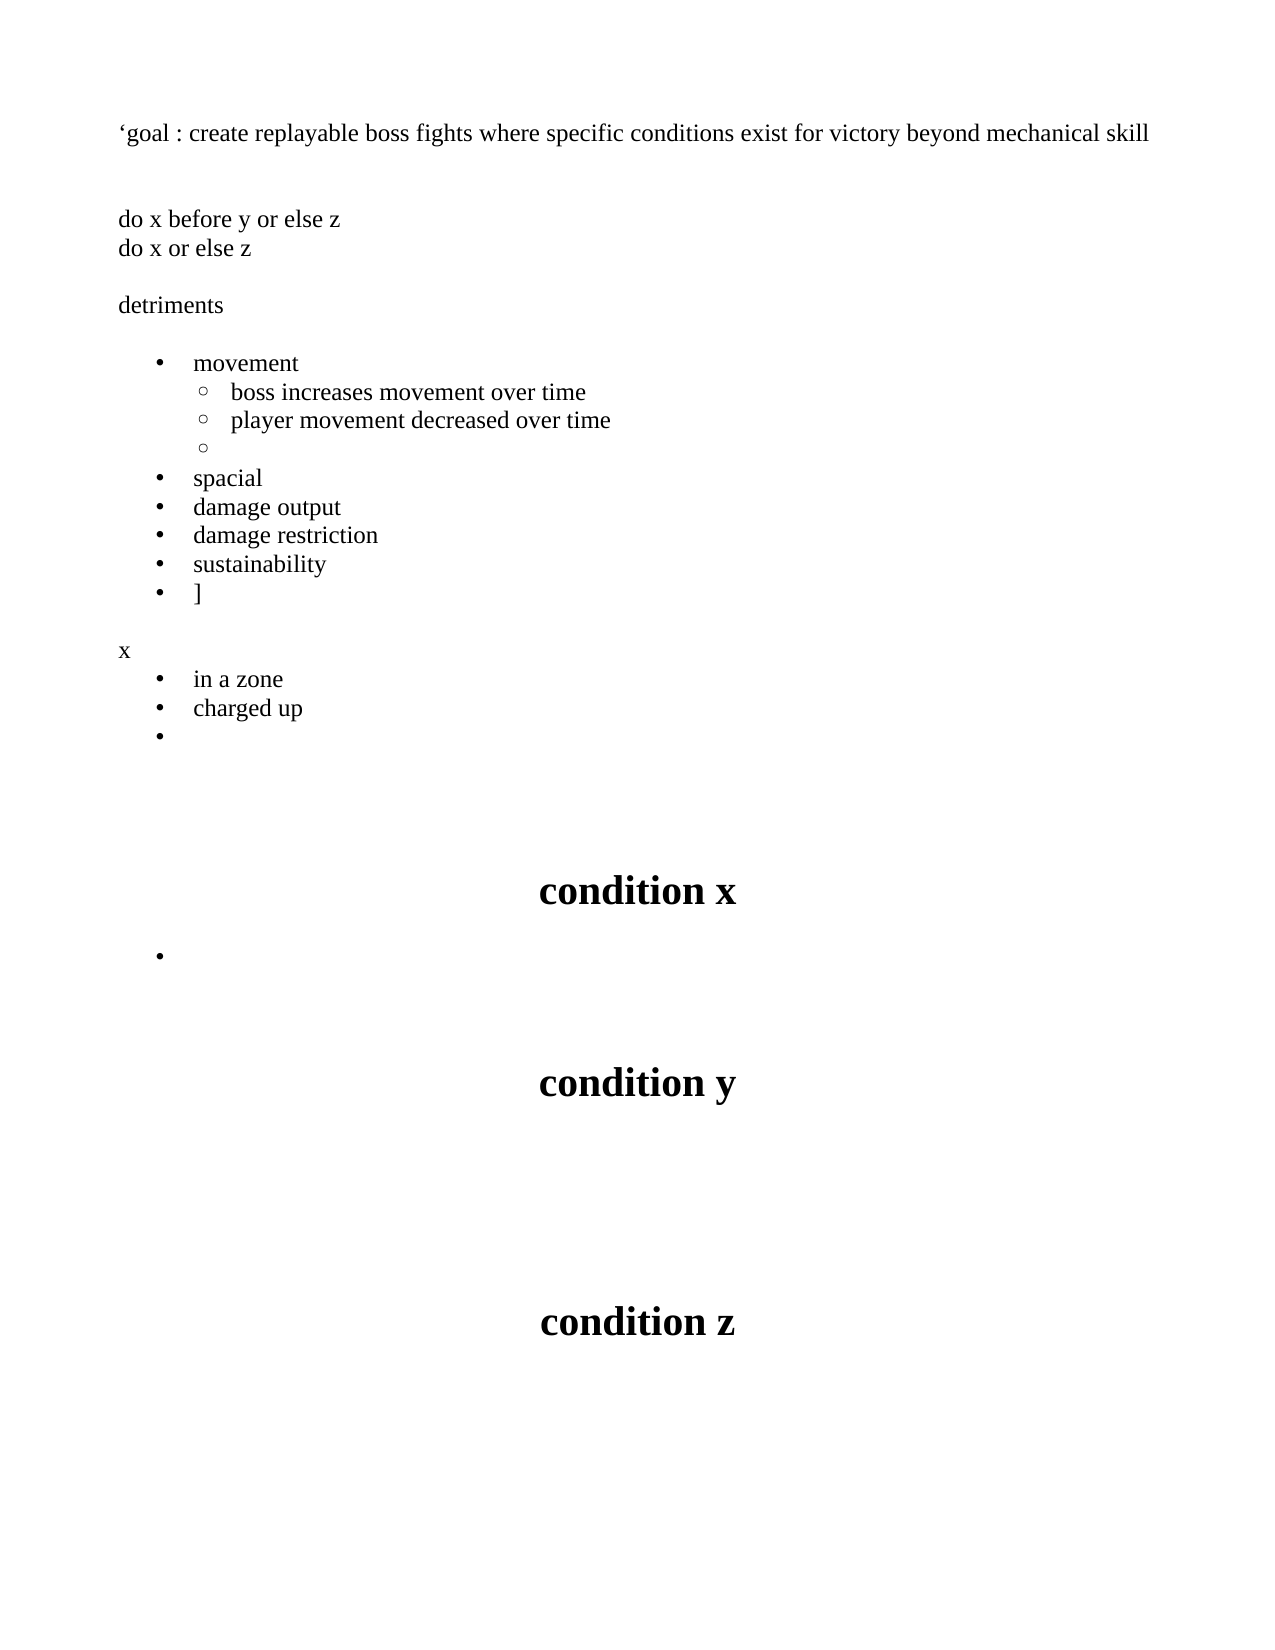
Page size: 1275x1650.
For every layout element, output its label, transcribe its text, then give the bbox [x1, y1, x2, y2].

text x [118, 636, 1157, 664]
text ‘goal : create replayable boss fights where specific conditions exist for victory beyond mechanical skill [118, 118, 1157, 147]
text condition x [118, 866, 1157, 913]
text detriments [118, 291, 1157, 319]
list sustainability [156, 549, 1157, 578]
list ] [156, 578, 1157, 607]
list boss increases movement over time [193, 377, 1157, 406]
list in a zone [156, 664, 1157, 693]
list spacial [156, 463, 1157, 492]
text condition z [118, 1297, 1157, 1345]
list player movement decreased over time [193, 406, 1157, 434]
text condition y [118, 1057, 1157, 1105]
text do x before y or else z [118, 204, 1157, 233]
list movement [156, 348, 1157, 377]
list damage output [156, 492, 1157, 521]
list charged up [156, 693, 1157, 722]
list damage restriction [156, 521, 1157, 549]
text do x or else z [118, 233, 1157, 262]
